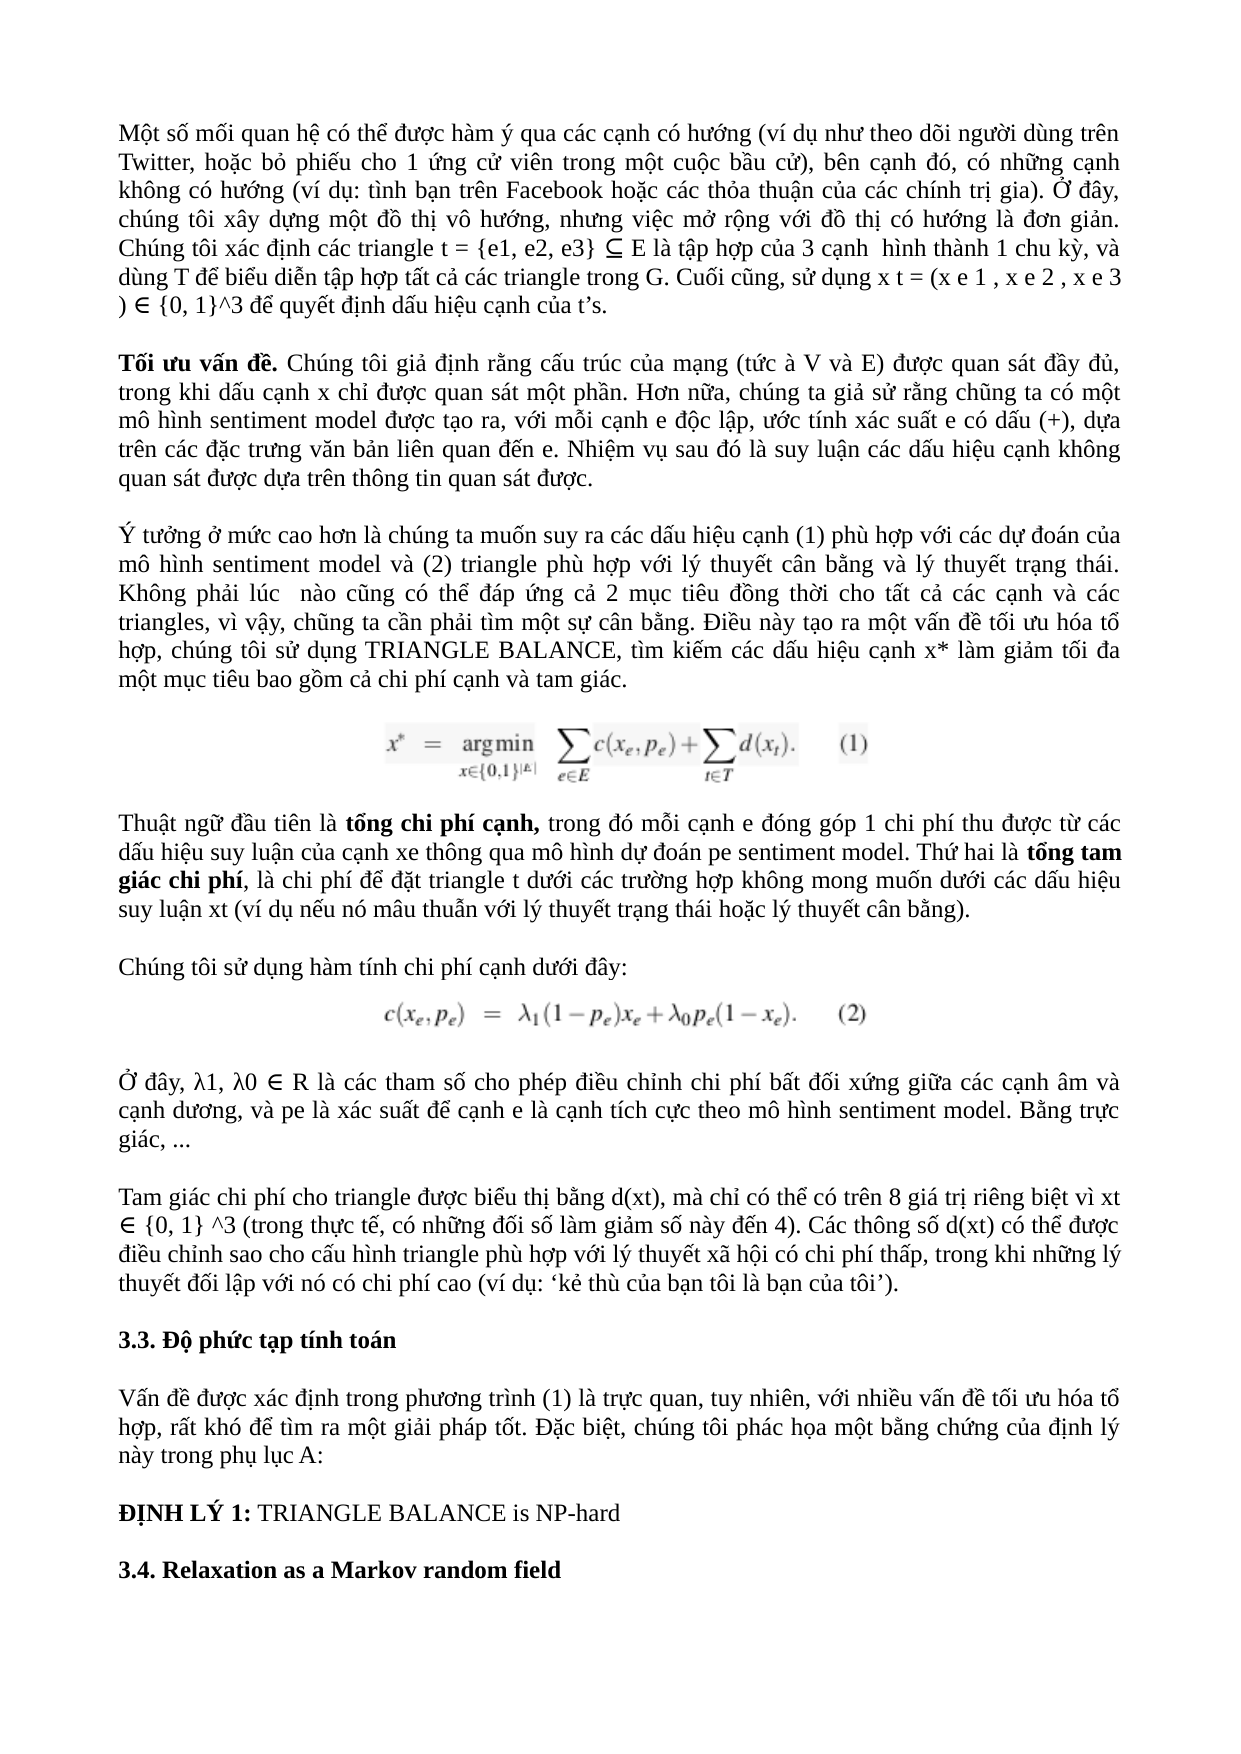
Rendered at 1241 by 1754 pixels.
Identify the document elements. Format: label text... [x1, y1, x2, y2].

picture [358, 980, 882, 1051]
text Vấn đề được xác định trong phương trình (1) là trực quan, tuy nhiên, với nhiều vấn đề tối ưu hóa tổ hợp, rất khó để tìm ra một giải pháp tốt. Đặc biệt, chúng tôi phác họa một bằng chứng của định lý này trong phụ lục A: [118, 1383, 1122, 1469]
text 3.4. Relaxation as a Markov random field [118, 1556, 1122, 1584]
text Tối ưu vấn đề. Chúng tôi giả định rằng cấu trúc của mạng (tức à V và E) được quan sát đầy đủ, trong khi dấu cạnh x chỉ được quan sát một phần. Hơn nữa, chúng ta giả sử rằng chũng ta có một mô hình sentiment model được tạo ra, với mỗi cạnh e độc lập, ước tính xác suất e có dấu (+), dựa trên các đặc trưng văn bản liên quan đến e. Nhiệm vụ sau đó là suy luận các dấu hiệu cạnh không quan sát được dựa trên thông tin quan sát được. [118, 348, 1122, 492]
text Thuật ngữ đầu tiên là tổng chi phí cạnh, trong đó mỗi cạnh e đóng góp 1 chi phí thu được từ các dấu hiệu suy luận của cạnh xe thông qua mô hình dự đoán pe sentiment model. Thứ hai là tổng tam giác chi phí, là chi phí để đặt triangle t dưới các trường hợp không mong muốn dưới các dấu hiệu suy luận xt (ví dụ nếu nó mâu thuẫn với lý thuyết trạng thái hoặc lý thuyết cân bằng). [118, 808, 1122, 923]
text Ở đây, λ1, λ0 ∈ R là các tham số cho phép điều chỉnh chi phí bất đối xứng giữa các cạnh âm và cạnh dương, và pe là xác suất để cạnh e là cạnh tích cực theo mô hình sentiment model. Bằng trực giác, ... [118, 1067, 1122, 1153]
text 3.3. Độ phức tạp tính toán [118, 1326, 1122, 1354]
text Tam giác chi phí cho triangle được biểu thị bằng d(xt), mà chỉ có thể có trên 8 giá trị riêng biệt vì xt ∈ {0, 1} ^3 (trong thực tế, có những đối số làm giảm số này đến 4). Các thông số d(xt) có thể được điều chỉnh sao cho cấu hình triangle phù hợp với lý thuyết xã hội có chi phí thấp, trong khi những lý thuyết đối lập với nó có chi phí cao (ví dụ: ‘kẻ thù của bạn tôi là bạn của tôi’). [118, 1182, 1122, 1297]
picture [361, 721, 879, 786]
text Ý tưởng ở mức cao hơn là chúng ta muốn suy ra các dấu hiệu cạnh (1) phù hợp với các dự đoán của mô hình sentiment model và (2) triangle phù hợp với lý thuyết cân bằng và lý thuyết trạng thái. Không phải lúc nào cũng có thể đáp ứng cả 2 mục tiêu đồng thời cho tất cả các cạnh và các triangles, vì vậy, chũng ta cần phải tìm một sự cân bằng. Điều này tạo ra một vấn đề tối ưu hóa tổ hợp, chúng tôi sử dụng TRIANGLE BALANCE, tìm kiếm các dấu hiệu cạnh x* làm giảm tối đa một mục tiêu bao gồm cả chi phí cạnh và tam giác. [118, 521, 1122, 693]
text ĐỊNH LÝ 1: TRIANGLE BALANCE is NP-hard [118, 1498, 1122, 1527]
text Chúng tôi sử dụng hàm tính chi phí cạnh dưới đây: [118, 952, 1122, 981]
text Một số mối quan hệ có thể được hàm ý qua các cạnh có hướng (ví dụ như theo dõi người dùng trên Twitter, hoặc bỏ phiếu cho 1 ứng cử viên trong một cuộc bầu cử), bên cạnh đó, có những cạnh không có hướng (ví dụ: tình bạn trên Facebook hoặc các thỏa thuận của các chính trị gia). Ở đây, chúng tôi xây dựng một đồ thị vô hướng, nhưng việc mở rộng với đồ thị có hướng là đơn giản. Chúng tôi xác định các triangle t = {e1, e2, e3} ⊆ E là tập hợp của 3 cạnh hình thành 1 chu kỳ, và dùng T để biểu diễn tập hợp tất cả các triangle trong G. Cuối cũng, sử dụng x t = (x e 1 , x e 2 , x e 3 ) ∈ {0, 1}^3 để quyết định dấu hiệu cạnh của t’s. [118, 118, 1122, 319]
